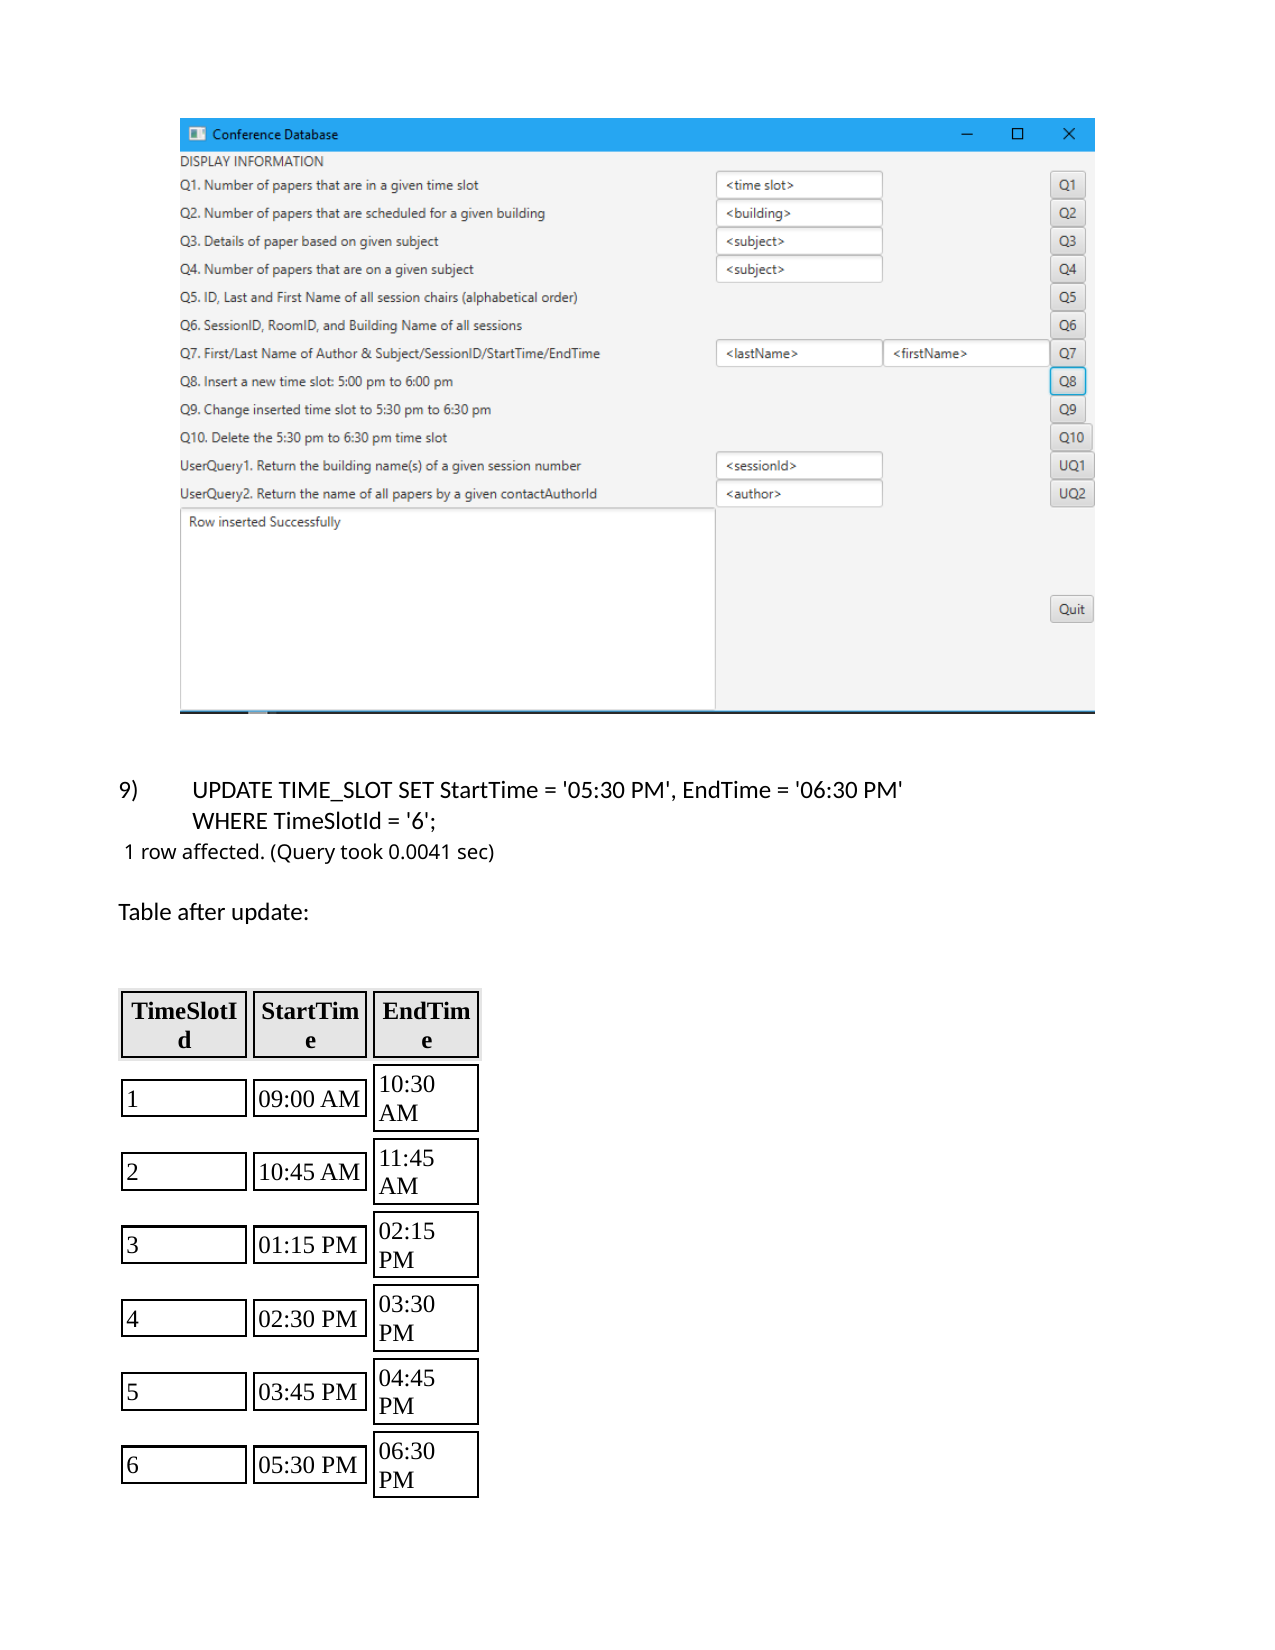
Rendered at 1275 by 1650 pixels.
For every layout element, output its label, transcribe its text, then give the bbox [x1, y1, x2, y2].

table_cell 10:45 AM [250, 1135, 370, 1208]
table_header EndTime [370, 988, 482, 1061]
table_cell 05:30 PM [250, 1428, 370, 1501]
table_cell 01:15 PM [250, 1208, 370, 1281]
table_cell 06:30 PM [370, 1428, 482, 1501]
table_cell [483, 1428, 498, 1501]
table_cell 3 [118, 1208, 250, 1281]
text Table after update: [118, 896, 1157, 927]
text WHERE TimeSlotId = '6'; [118, 805, 1157, 835]
table_header TimeSlotId [118, 988, 250, 1061]
table_cell [483, 1135, 498, 1208]
table_cell 10:30 AM [370, 1061, 482, 1135]
table_header StartTime [250, 988, 370, 1061]
table_header [483, 988, 498, 1061]
table_cell [483, 1061, 498, 1135]
table_cell 02:15 PM [370, 1208, 482, 1281]
table_cell 1 [118, 1061, 250, 1135]
table_cell [483, 1208, 498, 1281]
table_cell 09:00 AM [250, 1061, 370, 1135]
picture [180, 118, 1095, 714]
table_cell [483, 1281, 498, 1355]
table_cell 11:45 AM [370, 1135, 482, 1208]
table_cell [483, 1355, 498, 1428]
table_cell 03:30 PM [370, 1281, 482, 1355]
table_cell 04:45 PM [370, 1355, 482, 1428]
table_cell 5 [118, 1355, 250, 1428]
table_cell 2 [118, 1135, 250, 1208]
text 1 row affected. (Query took 0.0041 sec) [118, 835, 1157, 866]
text 9) UPDATE TIME_SLOT SET StartTime = '05:30 PM', EndTime = '06:30 PM' [118, 774, 1157, 805]
table_cell 03:45 PM [250, 1355, 370, 1428]
table_cell 02:30 PM [250, 1281, 370, 1355]
table_cell 4 [118, 1281, 250, 1355]
table_cell 6 [118, 1428, 250, 1501]
